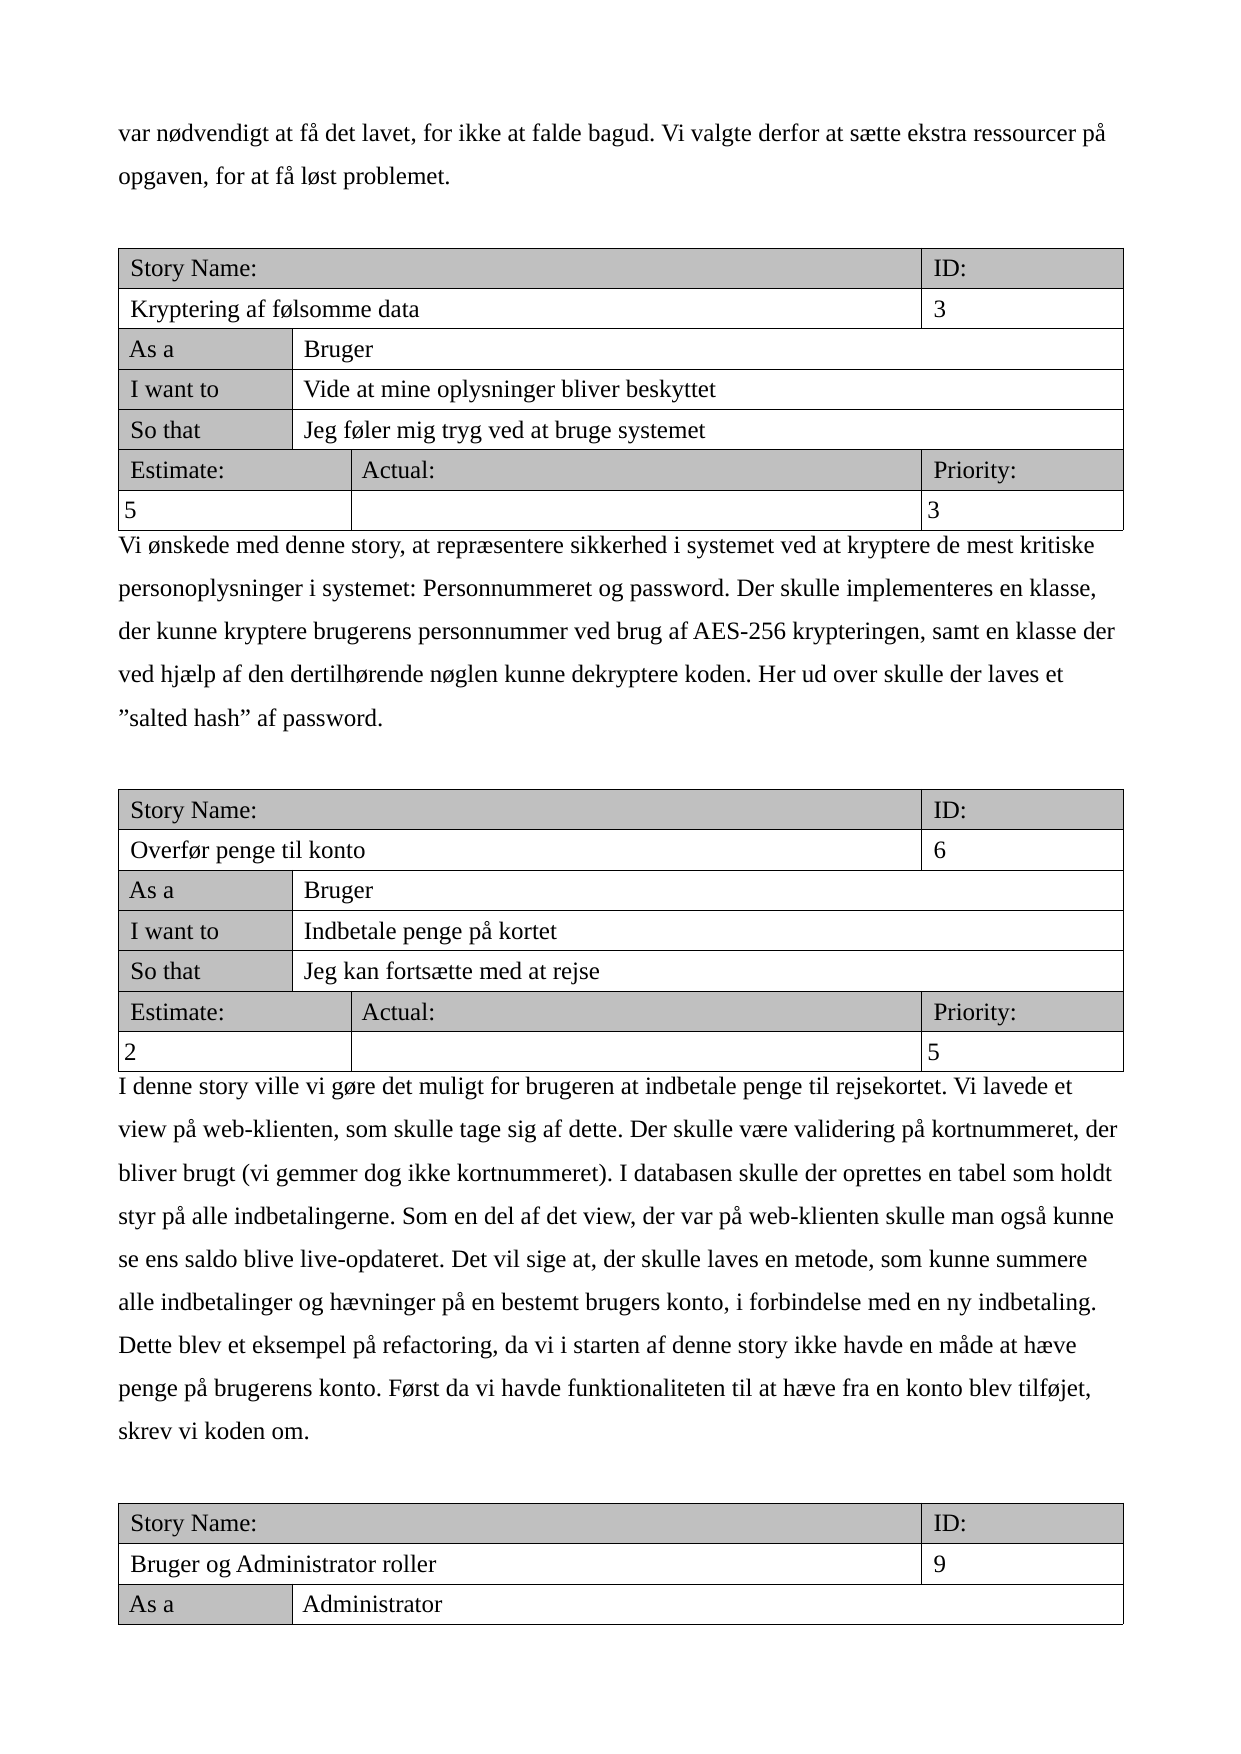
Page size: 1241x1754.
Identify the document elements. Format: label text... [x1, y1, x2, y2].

table_cell Jeg kan fortsætte med at rejse [293, 951, 1123, 991]
table_cell Vide at mine oplysninger bliver beskyttet [293, 370, 1123, 409]
table_cell So that [119, 410, 292, 449]
table_cell So that [119, 951, 292, 991]
table_header Administrator [293, 1585, 1123, 1624]
table_cell 5 [922, 1032, 1123, 1071]
table_cell 2 [119, 1032, 351, 1071]
table_header 3 [922, 289, 1123, 328]
table_header As a [119, 871, 292, 910]
table_header 6 [922, 830, 1123, 869]
table_header As a [119, 329, 292, 369]
table_header Priority: [922, 992, 1123, 1031]
table_header Estimate: [119, 992, 351, 1031]
table_header Bruger [293, 329, 1123, 369]
table_header Kryptering af følsomme data [119, 289, 921, 328]
list var nødvendigt at få det lavet, for ikke at falde bagud. Vi valgte derfor at sætte ekstra ressourcer på opgaven, for at få løst problemet. [118, 118, 1122, 190]
table_header Story Name: [119, 249, 921, 288]
list Vi ønskede med denne story, at repræsentere sikkerhed i systemet ved at kryptere de mest kritiske personoplysninger i systemet: Personnummeret og password. Der skulle implementeres en klasse, der kunne kryptere brugerens personnummer ved brug af AES-256 krypteringen, samt en klasse der ved hjælp af den dertilhørende nøglen kunne dekryptere koden. Her ud over skulle der laves et ”salted hash” af password. [118, 531, 1122, 731]
table_cell Indbetale penge på kortet [293, 911, 1123, 950]
table_header Actual: [352, 992, 921, 1031]
table_cell 3 [922, 491, 1123, 530]
table_header Overfør penge til konto [119, 830, 921, 869]
table_cell Jeg føler mig tryg ved at bruge systemet [293, 410, 1123, 449]
table_cell 5 [119, 491, 351, 530]
table_header ID: [922, 790, 1123, 829]
table_header Bruger og Administrator roller [119, 1544, 921, 1583]
table_header Story Name: [119, 790, 921, 829]
table_cell [352, 491, 921, 530]
table_header ID: [922, 249, 1123, 288]
list I denne story ville vi gøre det muligt for brugeren at indbetale penge til rejsekortet. Vi lavede et view på web-klienten, som skulle tage sig af dette. Der skulle være validering på kortnummeret, der bliver brugt (vi gemmer dog ikke kortnummeret). I databasen skulle der oprettes en tabel som holdt styr på alle indbetalingerne. Som en del af det view, der var på web-klienten skulle man også kunne se ens saldo blive live-opdateret. Det vil sige at, der skulle laves en metode, som kunne summere alle indbetalinger og hævninger på en bestemt brugers konto, i forbindelse med en ny indbetaling. Dette blev et eksempel på refactoring, da vi i starten af denne story ikke havde en måde at hæve penge på brugerens konto. Først da vi havde funktionaliteten til at hæve fra en konto blev tilføjet, skrev vi koden om. [118, 1072, 1122, 1445]
table_header As a [119, 1585, 292, 1624]
table_header Priority: [922, 450, 1123, 490]
table_cell I want to [119, 911, 292, 950]
table_header Story Name: [119, 1504, 921, 1543]
table_header 9 [922, 1544, 1123, 1583]
table_header ID: [922, 1504, 1123, 1543]
table_header Bruger [293, 871, 1123, 910]
table_cell I want to [119, 370, 292, 409]
table_header Estimate: [119, 450, 351, 490]
table_header Actual: [352, 450, 921, 490]
table_cell [352, 1032, 921, 1071]
